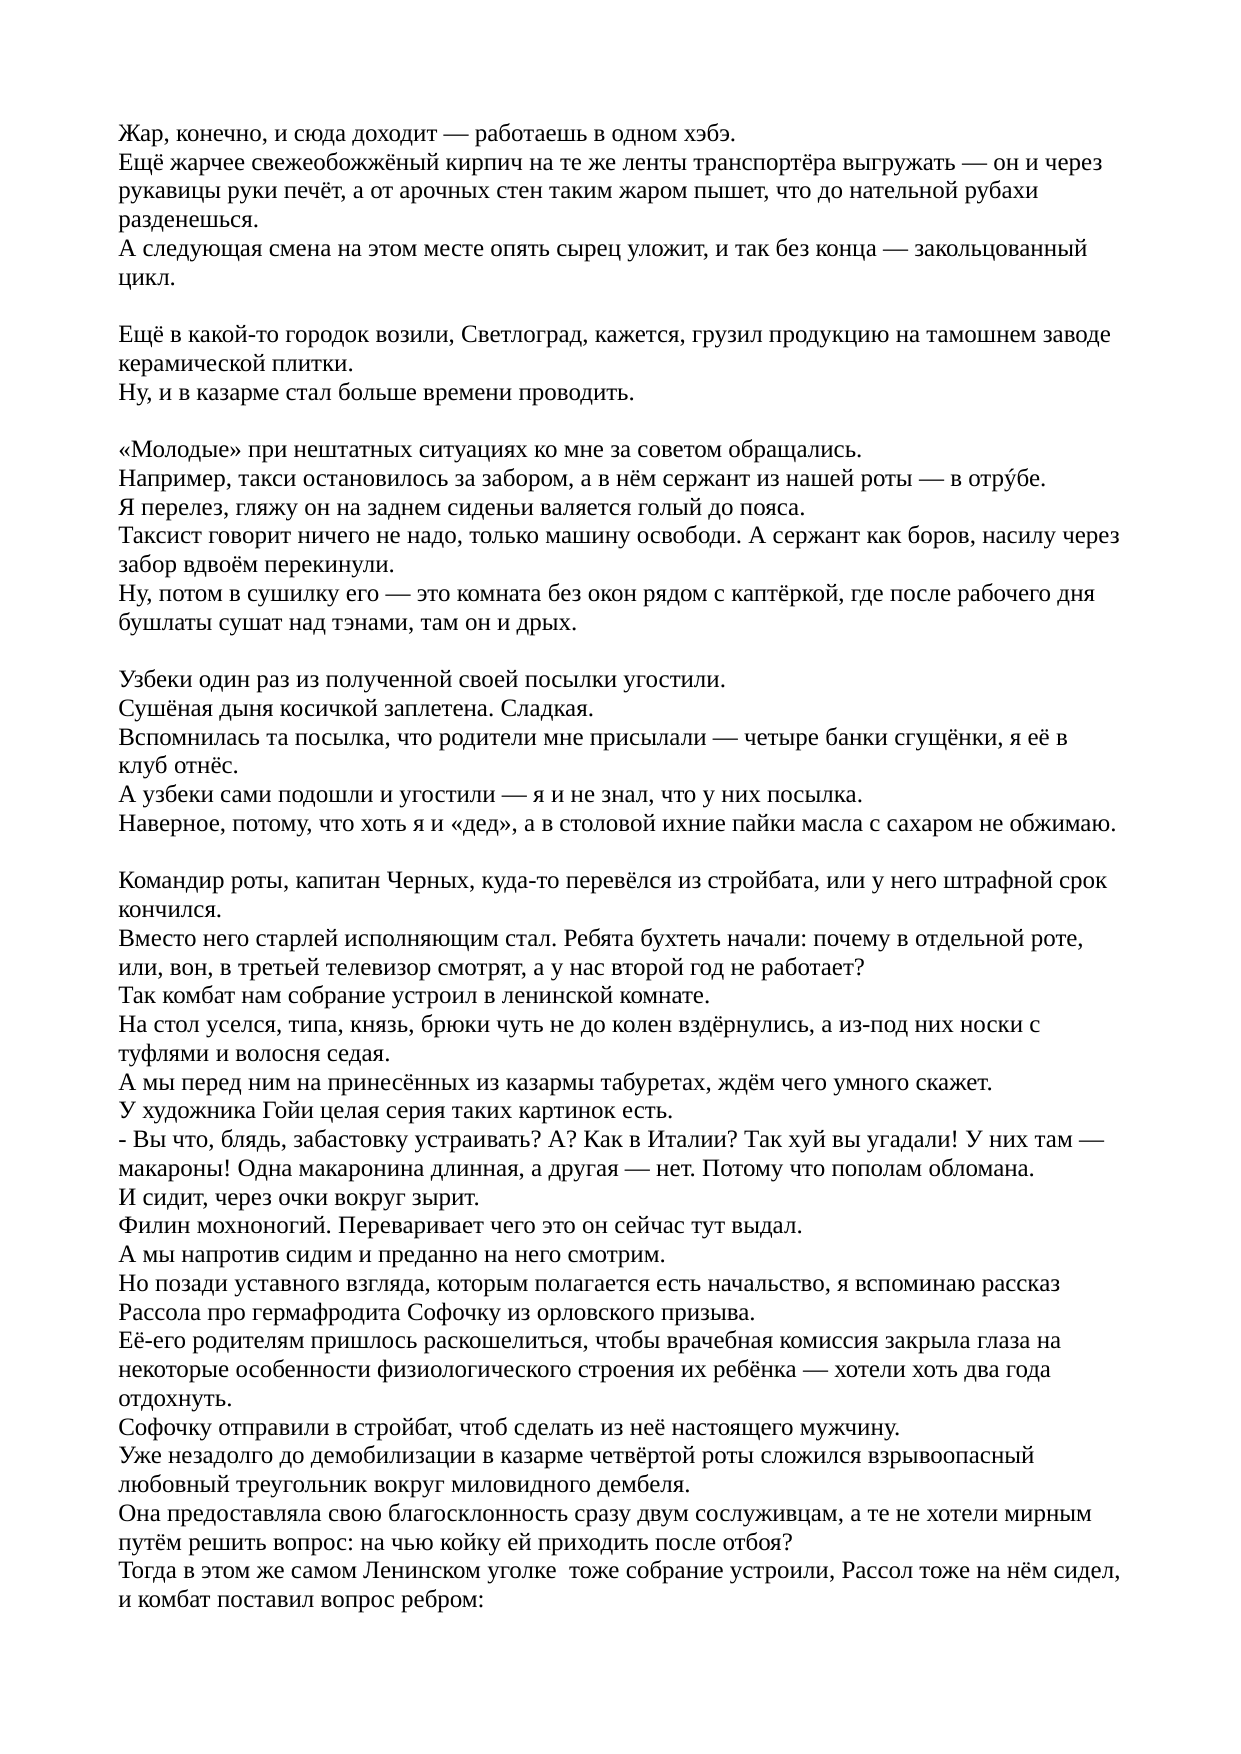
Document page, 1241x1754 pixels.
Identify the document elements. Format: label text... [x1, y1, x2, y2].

text Жар, конечно, и сюда доходит — работаешь в одном хэбэ. [118, 118, 1122, 147]
text А мы перед ним на принесённых из казармы табуретах, ждём чего умного скажет. [118, 1067, 1122, 1096]
text А мы напротив сидим и преданно на него смотрим. [118, 1239, 1122, 1268]
text Филин мохноногий. Переваривает чего это он сейчас тут выдал. [118, 1211, 1122, 1239]
text Командир роты, капитан Черных, куда-то перевёлся из стройбата, или у него штрафной срок кончился. [118, 866, 1122, 923]
text Ещё жарчее свежеобожжёный кирпич на те же ленты транспортёра выгружать — он и через рукавицы руки печёт, а от арочных стен таким жаром пышет, что до нательной рубахи разденешься. [118, 147, 1122, 233]
text Но позади уставного взгляда, которым полагается есть начальство, я вспоминаю рассказ Рассола про гермафродита Софочку из орловского призыва. [118, 1268, 1122, 1326]
text Софочку отправили в стройбат, чтоб сделать из неё настоящего мужчину. [118, 1412, 1122, 1441]
text Так комбат нам собрание устроил в ленинской комнате. [118, 981, 1122, 1009]
text На стол уселся, типа, князь, брюки чуть не до колен вздёрнулись, а из-под них носки с туфлями и волосня седая. [118, 1009, 1122, 1067]
text Ещё в какой-то городок возили, Светлоград, кажется, грузил продукцию на тамошнем заводе керамической плитки. [118, 319, 1122, 377]
text У художника Гойи целая серия таких картинок есть. [118, 1096, 1122, 1124]
text И сидит, через очки вокруг зырит. [118, 1182, 1122, 1211]
text Ну, потом в сушилку его — это комната без окон рядом с каптёркой, где после рабочего дня бушлаты сушат над тэнами, там он и дрых. [118, 578, 1122, 636]
text Вспомнилась та посылка, что родители мне присылали — четыре банки сгущёнки, я её в клуб отнёс. [118, 722, 1122, 779]
text Она предоставляла свою благосклонность сразу двум сослуживцам, а те не хотели мирным путём решить вопрос: на чью койку ей приходить после отбоя? [118, 1498, 1122, 1556]
text Таксист говорит ничего не надо, только машину освободи. А сержант как боров, насилу через забор вдвоём перекинули. [118, 521, 1122, 578]
text Наверное, потому, что хоть я и «дед», а в столовой ихние пайки масла с сахаром не обжимаю. [118, 808, 1122, 837]
text Например, такси остановилось за забором, а в нём сержант из нашей роты — в отрýбе. [118, 463, 1122, 492]
text «Молодые» при нештатных ситуациях ко мне за советом обращались. [118, 434, 1122, 463]
text Узбеки один раз из полученной своей посылки угостили. [118, 664, 1122, 693]
text А узбеки сами подошли и угостили — я и не знал, что у них посылка. [118, 779, 1122, 808]
text Я перелез, гляжу он на заднем сиденьи валяется голый до пояса. [118, 492, 1122, 521]
text - Вы что, блядь, забастовку устраивать? А? Как в Италии? Так хуй вы угадали! У них там — макароны! Одна макаронина длинная, а другая — нет. Потому что пополам обломана. [118, 1124, 1122, 1182]
text Сушёная дыня косичкой заплетена. Сладкая. [118, 693, 1122, 722]
text Ну, и в казарме стал больше времени проводить. [118, 377, 1122, 406]
text Уже незадолго до демобилизации в казарме четвёртой роты сложился взрывоопасный любовный треугольник вокруг миловидного дембеля. [118, 1441, 1122, 1498]
text Тогда в этом же самом Ленинском уголке тоже собрание устроили, Рассол тоже на нём сидел, и комбат поставил вопрос ребром: [118, 1556, 1122, 1613]
text А следующая смена на этом месте опять сырец уложит, и так без конца — закольцованный цикл. [118, 233, 1122, 291]
text Вместо него старлей исполняющим стал. Ребята бухтеть начали: почему в отдельной роте, или, вон, в третьей телевизор смотрят, а у нас второй год не работает? [118, 923, 1122, 981]
text Её-его родителям пришлось раскошелиться, чтобы врачебная комиссия закрыла глаза на некоторые особенности физиологического строения их ребёнка — хотели хоть два года отдохнуть. [118, 1326, 1122, 1412]
